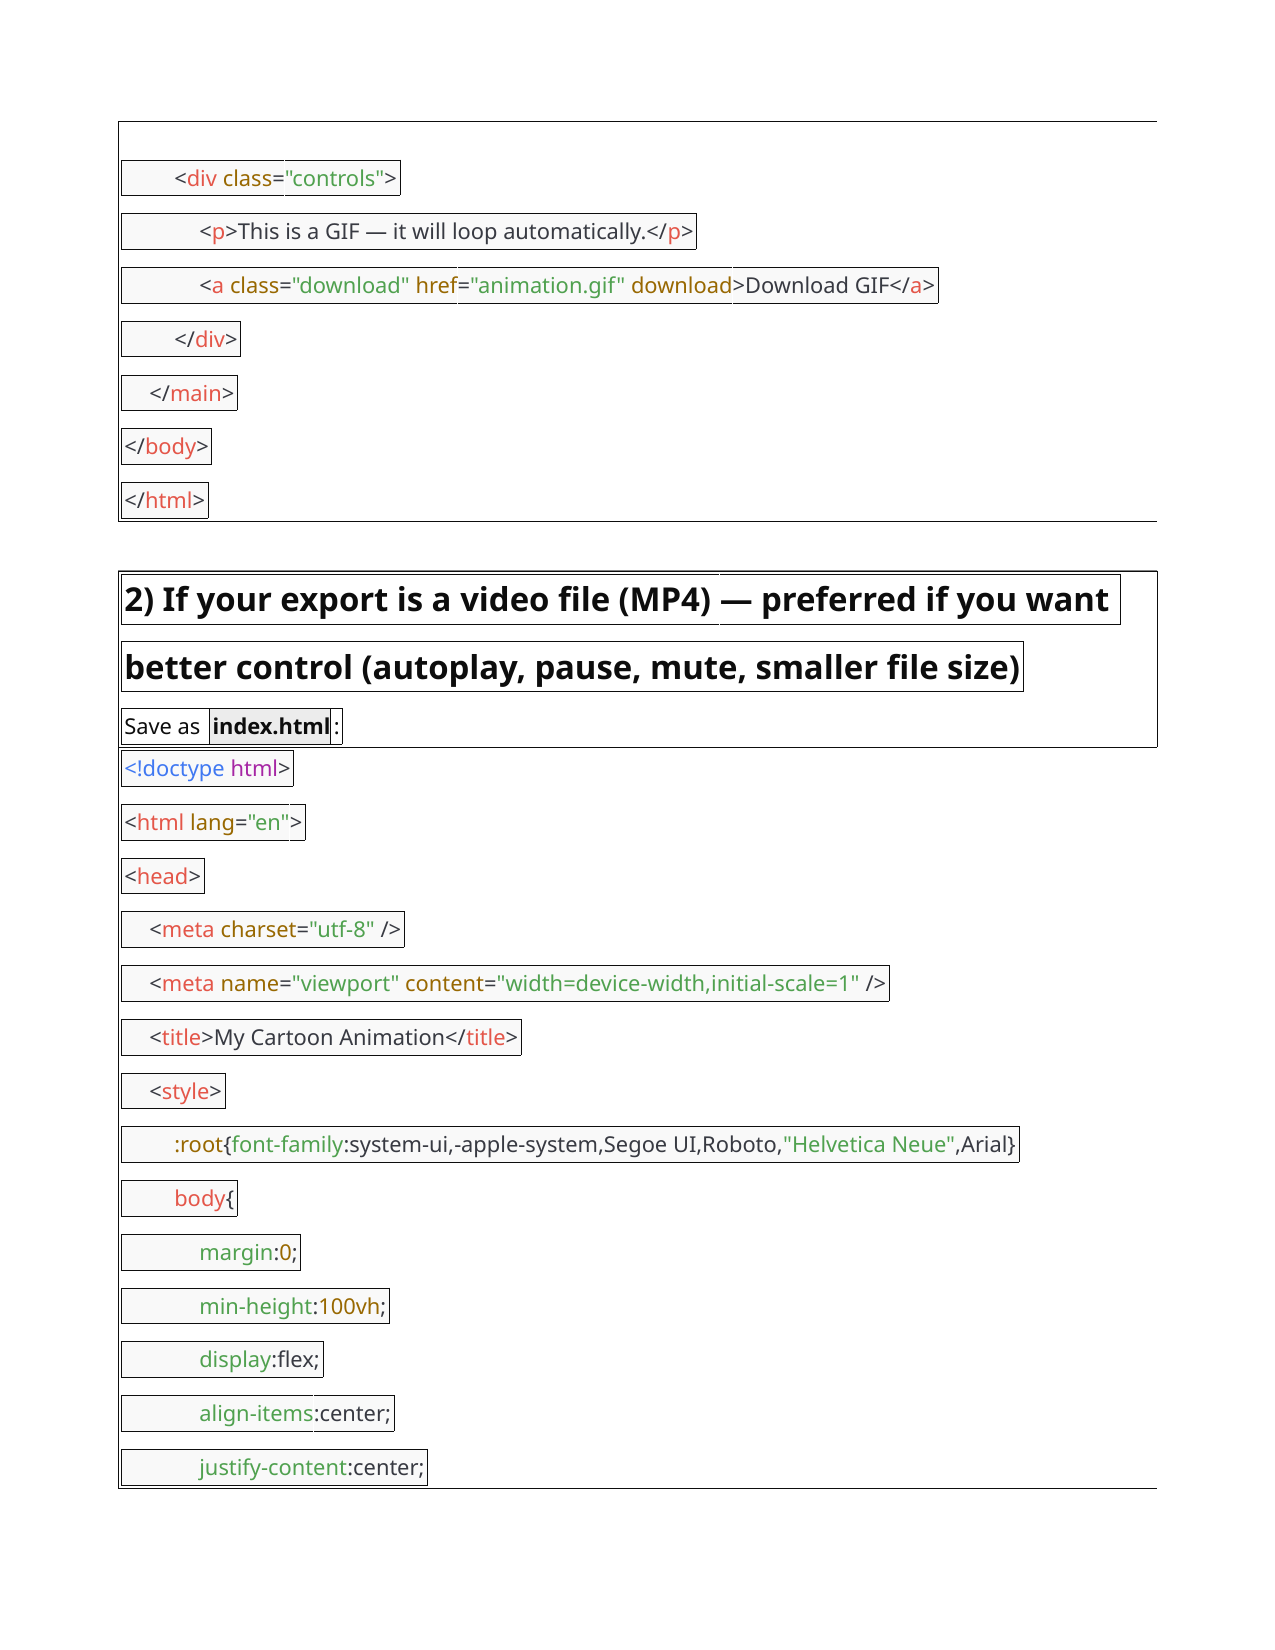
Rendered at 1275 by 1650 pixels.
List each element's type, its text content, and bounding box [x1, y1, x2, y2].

text <title>My Cartoon Animation</title> [119, 1016, 1157, 1055]
text <style> [119, 1070, 1157, 1108]
text min-height:100vh; [119, 1285, 1157, 1323]
text justify-content:center; [119, 1446, 1157, 1488]
text Save as index.html: [119, 705, 1157, 747]
text <!doctype html> [119, 748, 1157, 786]
text margin:0; [119, 1231, 1157, 1270]
text display:flex; [119, 1338, 1157, 1377]
text <a class="download" href="animation.gif" download>Download GIF</a> [119, 264, 1157, 303]
text <p>This is a GIF — it will loop automatically.</p> [119, 210, 1157, 249]
text <meta name="viewport" content="width=device-width,initial-scale=1" /> [119, 962, 1157, 1001]
text body{ [119, 1177, 1157, 1216]
text <meta charset="utf-8" /> [119, 908, 1157, 947]
text :root{font-family:system-ui,-apple-system,Segoe UI,Roboto,"Helvetica Neue",Arial} [119, 1123, 1157, 1162]
text <head> [119, 855, 1157, 893]
subtitle 2) If your export is a video file (MP4) — preferred if you want better control (autoplay, pause, mute, smaller file size) [119, 572, 1157, 692]
text <div class="controls"> [119, 157, 1157, 195]
text </body> [119, 425, 1157, 464]
text <html lang="en"> [119, 801, 1157, 840]
text </div> [119, 318, 1157, 357]
text align-items:center; [119, 1392, 1157, 1431]
text </html> [119, 479, 1157, 521]
text </main> [119, 372, 1157, 410]
